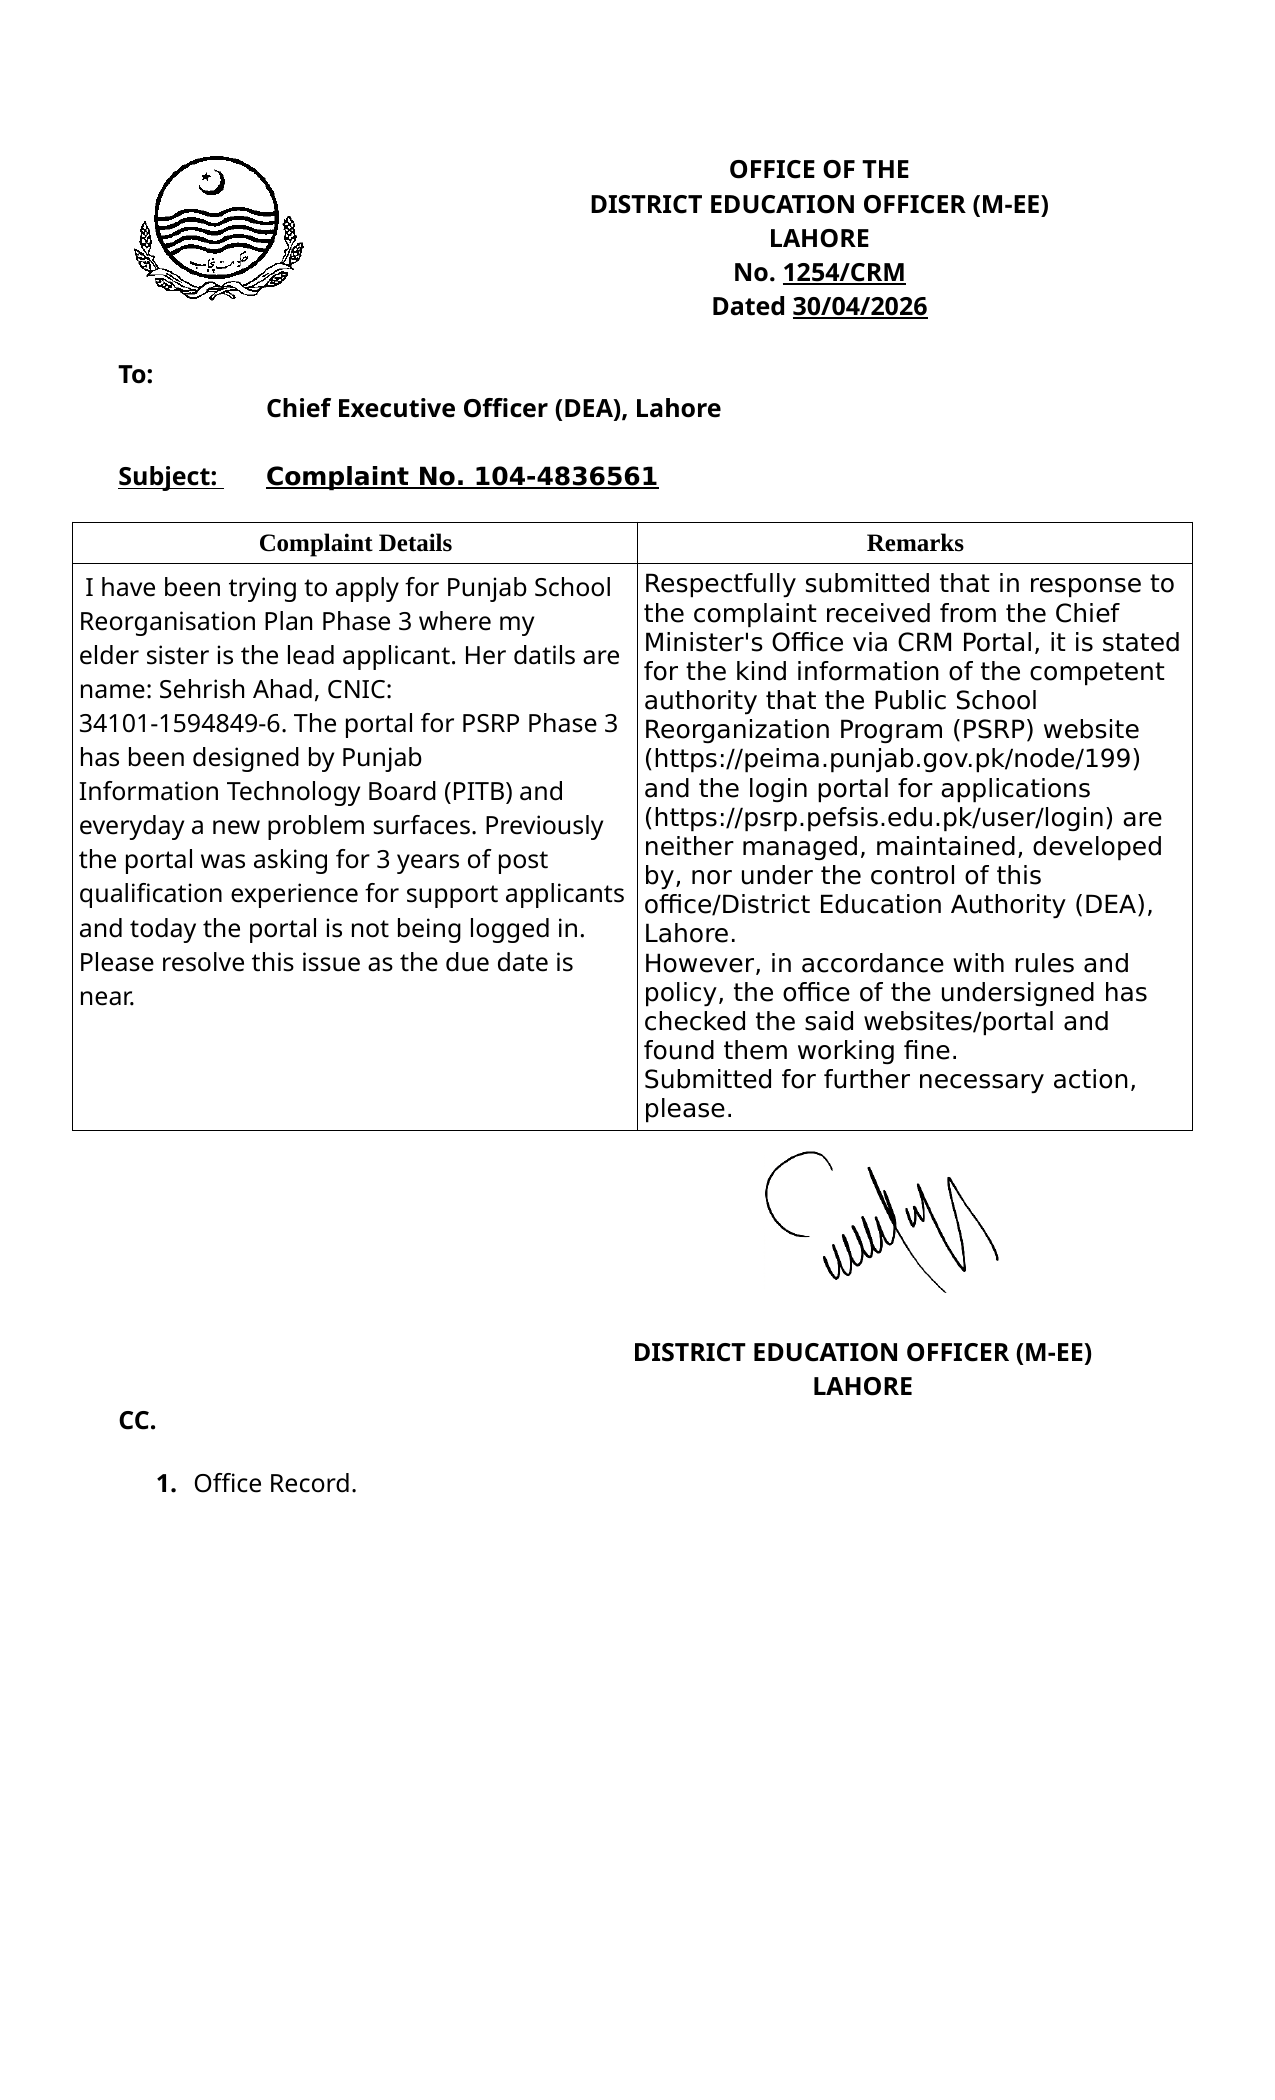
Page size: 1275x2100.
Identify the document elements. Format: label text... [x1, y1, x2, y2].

table_header Complaint Details [73, 523, 637, 563]
text Chief Executive Officer (DEA), Lahore [118, 391, 1157, 425]
table_header Remarks [638, 523, 1192, 563]
text DISTRICT EDUCATION OFFICER (M-EE) [568, 1335, 1157, 1369]
table_cell Respectfully submitted that in response to the complaint received from the Chief Minister's Office via CRM Portal, it is stated for the kind information of the competent authority that the Public School Reorganization Program (PSRP) website (https://peima.punjab.gov.pk/node/199) and the login portal for applications (https://psrp.pefsis.edu.pk/user/login) are neither managed, maintained, developed by, nor under the control of this office/District Education Authority (DEA), Lahore. However, in accordance with rules and policy, the office of the undersigned has checked the said websites/portal and found them working fine. Submitted for further necessary action, please. [638, 564, 1192, 1129]
picture [778, 1149, 1019, 1296]
text Subject: Complaint No. 104-4836561 [118, 459, 1157, 493]
text To: [118, 357, 1157, 391]
text CC. [118, 1403, 1157, 1437]
text LAHORE [568, 1369, 1157, 1403]
table_header [118, 152, 373, 322]
list Office Record. [156, 1466, 1157, 1500]
table_cell I have been trying to apply for Punjab School Reorganisation Plan Phase 3 where my elder sister is the lead applicant. Her datils are name: Sehrish Ahad, CNIC: 34101-1594849-6. The portal for PSRP Phase 3 has been designed by Punjab Information Technology Board (PITB) and everyday a new problem surfaces. Previously the portal was asking for 3 years of post qualification experience for support applicants and today the portal is not being logged in. Please resolve this issue as the due date is near. [73, 564, 637, 1129]
table_header OFFICE OF THE DISTRICT EDUCATION OFFICER (M-EE) LAHORE No. 1254/CRM Dated 30/04/2026 [373, 152, 1116, 322]
picture [130, 152, 308, 307]
